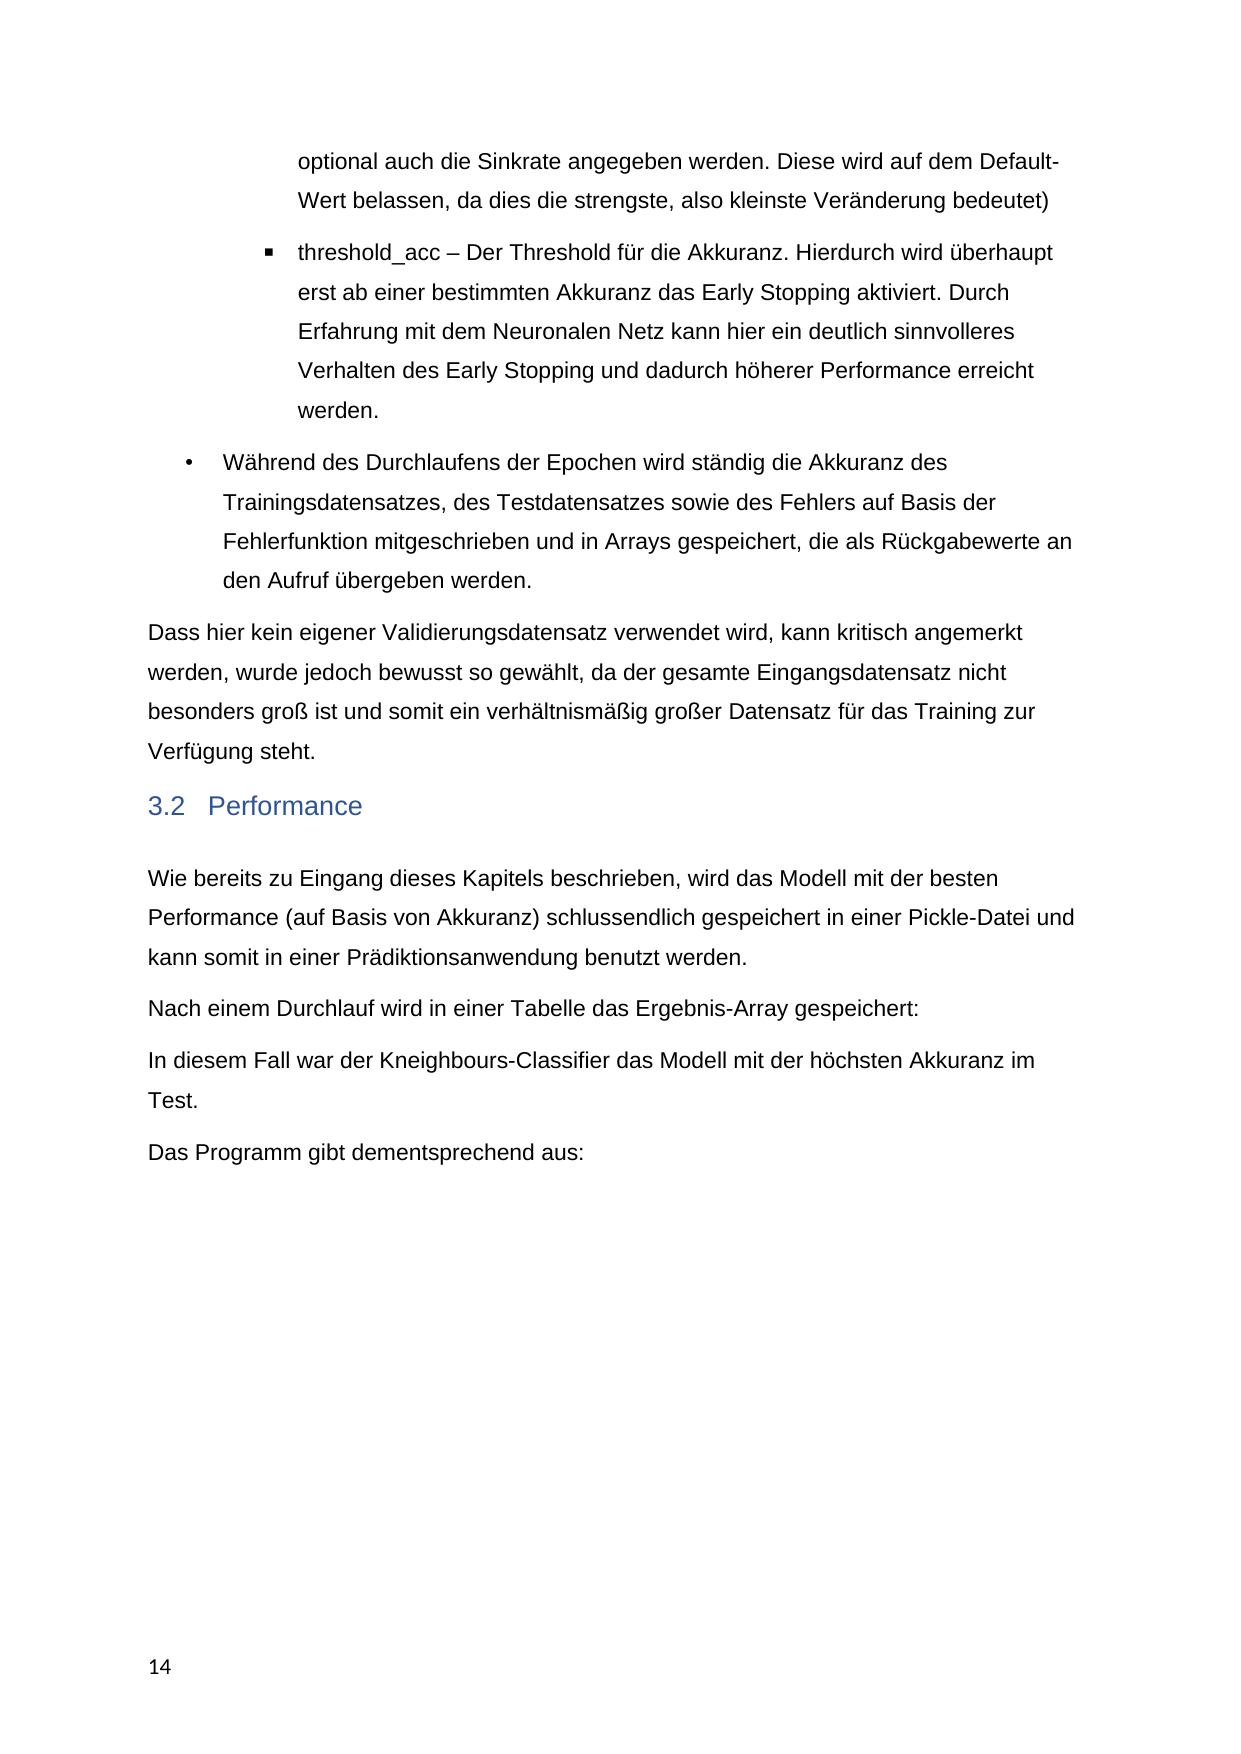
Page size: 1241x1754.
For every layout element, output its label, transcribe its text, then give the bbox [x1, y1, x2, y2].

text In diesem Fall war der Kneighbours-Classifier das Modell mit der höchsten Akkuranz im Test. [148, 1047, 1093, 1113]
list threshold_acc – Der Threshold für die Akkuranz. Hierdurch wird überhaupt erst ab einer bestimmten Akkuranz das Early Stopping aktiviert. Durch Erfahrung mit dem Neuronalen Netz kann hier ein deutlich sinnvolleres Verhalten des Early Stopping und dadurch höherer Performance erreicht werden. [260, 239, 1093, 423]
text Das Programm gibt dementsprechend aus: [148, 1139, 1093, 1165]
text Dass hier kein eigener Validierungsdatensatz verwendet wird, kann kritisch angemerkt werden, wurde jedoch bewusst so gewählt, da der gesamte Eingangsdatensatz nicht besonders groß ist und somit ein verhältnismäßig großer Datensatz für das Training zur Verfügung steht. [148, 619, 1093, 764]
list optional auch die Sinkrate angegeben werden. Diese wird auf dem Default-Wert belassen, da dies die strengste, also kleinste Veränderung bedeutet) [260, 148, 1093, 213]
subtitle Performance [148, 790, 1093, 821]
text Wie bereits zu Eingang dieses Kapitels beschrieben, wird das Modell mit der besten Performance (auf Basis von Akkuranz) schlussendlich gespeichert in einer Pickle-Datei und kann somit in einer Prädiktionsanwendung benutzt werden. [148, 864, 1093, 970]
text Nach einem Durchlauf wird in einer Tabelle das Ergebnis-Array gespeichert: [148, 995, 1093, 1022]
list Während des Durchlaufens der Epochen wird ständig die Akkuranz des Trainingsdatensatzes, des Testdatensatzes sowie des Fehlers auf Basis der Fehlerfunktion mitgeschrieben und in Arrays gespeichert, die als Rückgabewerte an den Aufruf übergeben werden. [185, 449, 1093, 594]
